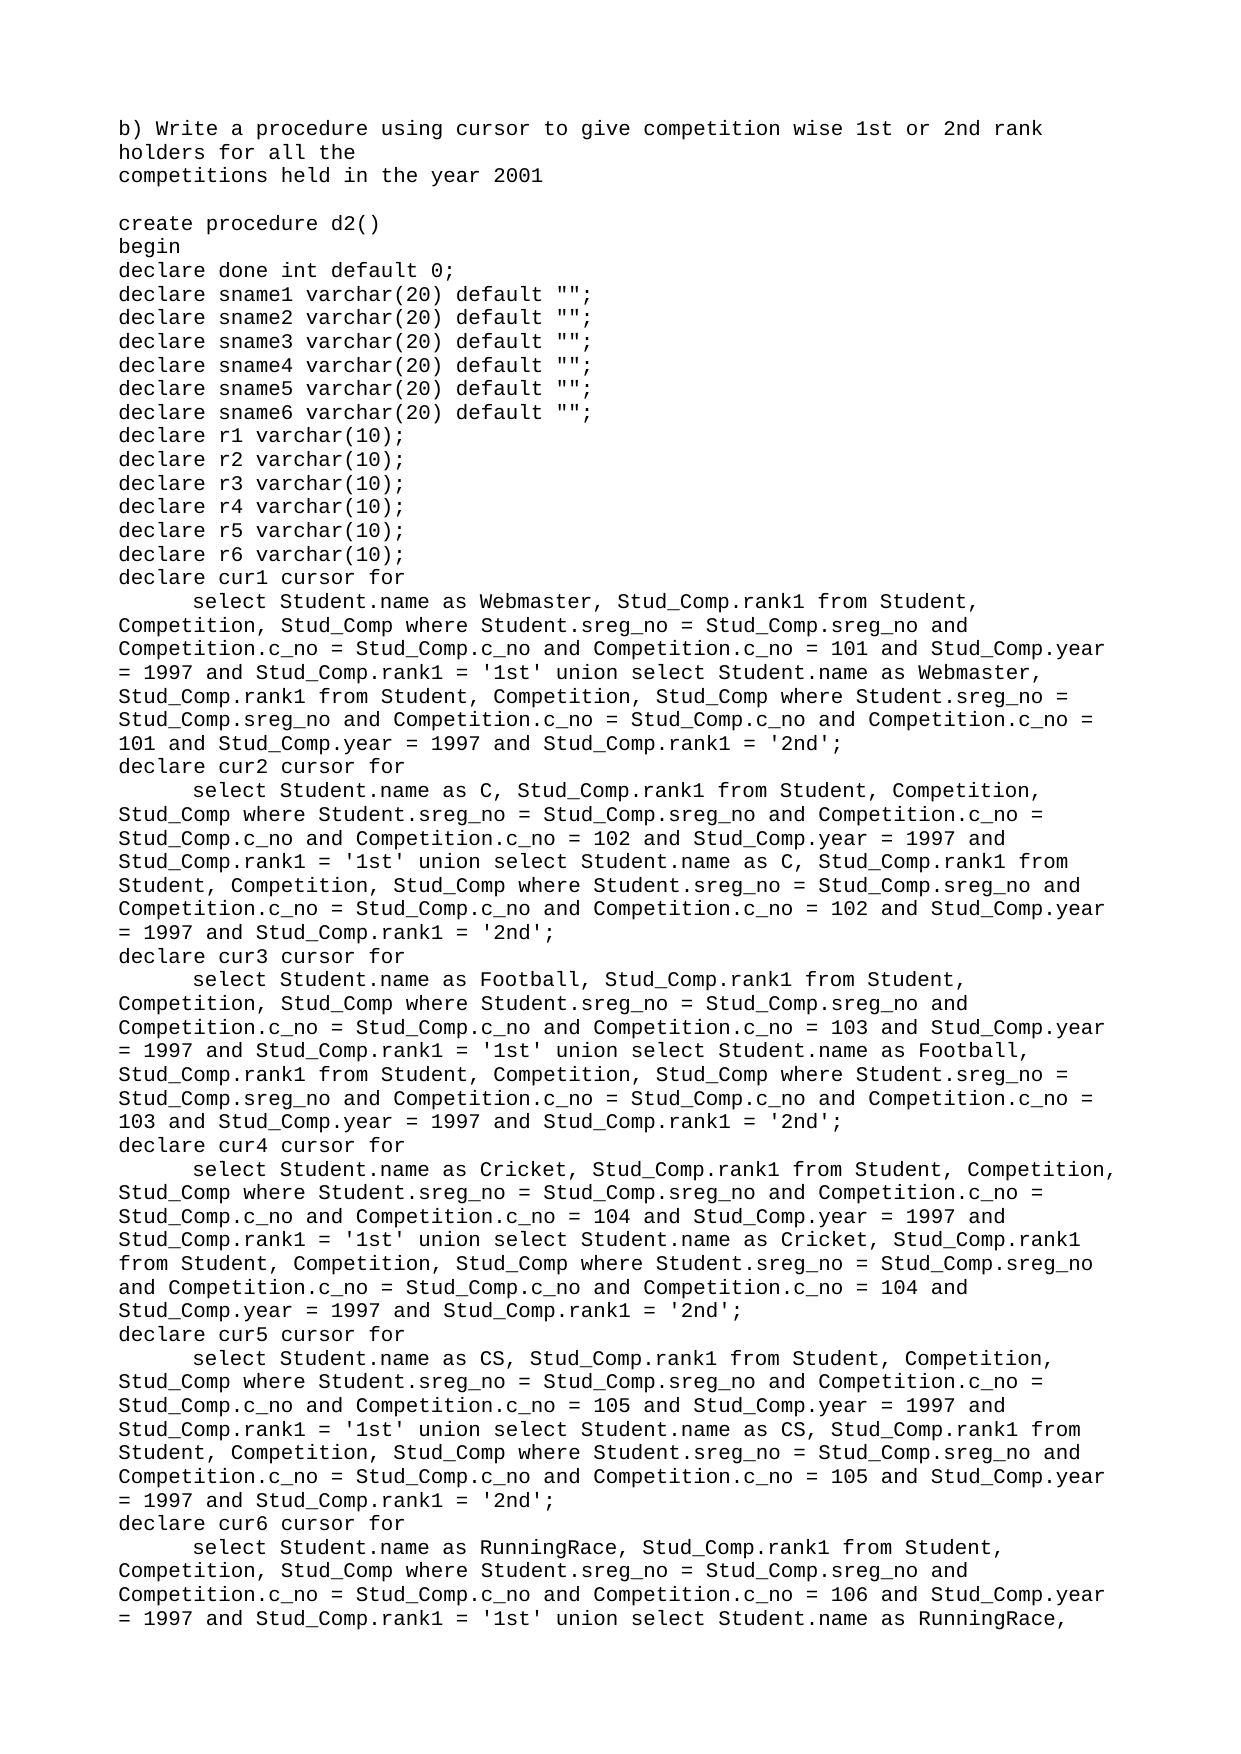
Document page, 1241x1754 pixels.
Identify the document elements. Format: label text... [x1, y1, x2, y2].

text declare r5 varchar(10); [118, 520, 1122, 544]
text declare sname2 varchar(20) default ""; [118, 307, 1122, 331]
text begin [118, 236, 1122, 260]
text declare cur1 cursor for [118, 567, 1122, 591]
text select Student.name as Cricket, Stud_Comp.rank1 from Student, Competition, Stud_Comp where Student.sreg_no = Stud_Comp.sreg_no and Competition.c_no = Stud_Comp.c_no and Competition.c_no = 104 and Stud_Comp.year = 1997 and Stud_Comp.rank1 = '1st' union select Student.name as Cricket, Stud_Comp.rank1 from Student, Competition, Stud_Comp where Student.sreg_no = Stud_Comp.sreg_no and Competition.c_no = Stud_Comp.c_no and Competition.c_no = 104 and Stud_Comp.year = 1997 and Stud_Comp.rank1 = '2nd'; [118, 1158, 1122, 1324]
text declare sname1 varchar(20) default ""; [118, 284, 1122, 307]
text declare r6 varchar(10); [118, 544, 1122, 567]
text declare sname6 varchar(20) default ""; [118, 402, 1122, 426]
text declare cur4 cursor for [118, 1135, 1122, 1158]
text select Student.name as C, Stud_Comp.rank1 from Student, Competition, Stud_Comp where Student.sreg_no = Stud_Comp.sreg_no and Competition.c_no = Stud_Comp.c_no and Competition.c_no = 102 and Stud_Comp.year = 1997 and Stud_Comp.rank1 = '1st' union select Student.name as C, Stud_Comp.rank1 from Student, Competition, Stud_Comp where Student.sreg_no = Stud_Comp.sreg_no and Competition.c_no = Stud_Comp.c_no and Competition.c_no = 102 and Stud_Comp.year = 1997 and Stud_Comp.rank1 = '2nd'; [118, 780, 1122, 946]
text select Student.name as CS, Stud_Comp.rank1 from Student, Competition, Stud_Comp where Student.sreg_no = Stud_Comp.sreg_no and Competition.c_no = Stud_Comp.c_no and Competition.c_no = 105 and Stud_Comp.year = 1997 and Stud_Comp.rank1 = '1st' union select Student.name as CS, Stud_Comp.rank1 from Student, Competition, Stud_Comp where Student.sreg_no = Stud_Comp.sreg_no and Competition.c_no = Stud_Comp.c_no and Competition.c_no = 105 and Stud_Comp.year = 1997 and Stud_Comp.rank1 = '2nd'; [118, 1348, 1122, 1513]
text b) Write a procedure using cursor to give competition wise 1st or 2nd rank holders for all the [118, 118, 1122, 165]
text declare r2 varchar(10); [118, 449, 1122, 473]
text declare cur2 cursor for [118, 757, 1122, 780]
text declare sname5 varchar(20) default ""; [118, 378, 1122, 402]
text declare r3 varchar(10); [118, 473, 1122, 496]
text competitions held in the year 2001 [118, 165, 1122, 189]
text create procedure d2() [118, 213, 1122, 236]
text select Student.name as RunningRace, Stud_Comp.rank1 from Student, Competition, Stud_Comp where Student.sreg_no = Stud_Comp.sreg_no and Competition.c_no = Stud_Comp.c_no and Competition.c_no = 106 and Stud_Comp.year = 1997 and Stud_Comp.rank1 = '1st' union select Student.name as RunningRace, [118, 1537, 1122, 1631]
text declare r4 varchar(10); [118, 496, 1122, 520]
text declare cur5 cursor for [118, 1324, 1122, 1348]
text declare sname3 varchar(20) default ""; [118, 331, 1122, 354]
text declare cur3 cursor for [118, 946, 1122, 969]
text declare r1 varchar(10); [118, 426, 1122, 449]
text declare sname4 varchar(20) default ""; [118, 354, 1122, 378]
text select Student.name as Webmaster, Stud_Comp.rank1 from Student, Competition, Stud_Comp where Student.sreg_no = Stud_Comp.sreg_no and Competition.c_no = Stud_Comp.c_no and Competition.c_no = 101 and Stud_Comp.year = 1997 and Stud_Comp.rank1 = '1st' union select Student.name as Webmaster, Stud_Comp.rank1 from Student, Competition, Stud_Comp where Student.sreg_no = Stud_Comp.sreg_no and Competition.c_no = Stud_Comp.c_no and Competition.c_no = 101 and Stud_Comp.year = 1997 and Stud_Comp.rank1 = '2nd'; [118, 591, 1122, 757]
text select Student.name as Football, Stud_Comp.rank1 from Student, Competition, Stud_Comp where Student.sreg_no = Stud_Comp.sreg_no and Competition.c_no = Stud_Comp.c_no and Competition.c_no = 103 and Stud_Comp.year = 1997 and Stud_Comp.rank1 = '1st' union select Student.name as Football, Stud_Comp.rank1 from Student, Competition, Stud_Comp where Student.sreg_no = Stud_Comp.sreg_no and Competition.c_no = Stud_Comp.c_no and Competition.c_no = 103 and Stud_Comp.year = 1997 and Stud_Comp.rank1 = '2nd'; [118, 969, 1122, 1135]
text declare done int default 0; [118, 260, 1122, 284]
text declare cur6 cursor for [118, 1513, 1122, 1537]
